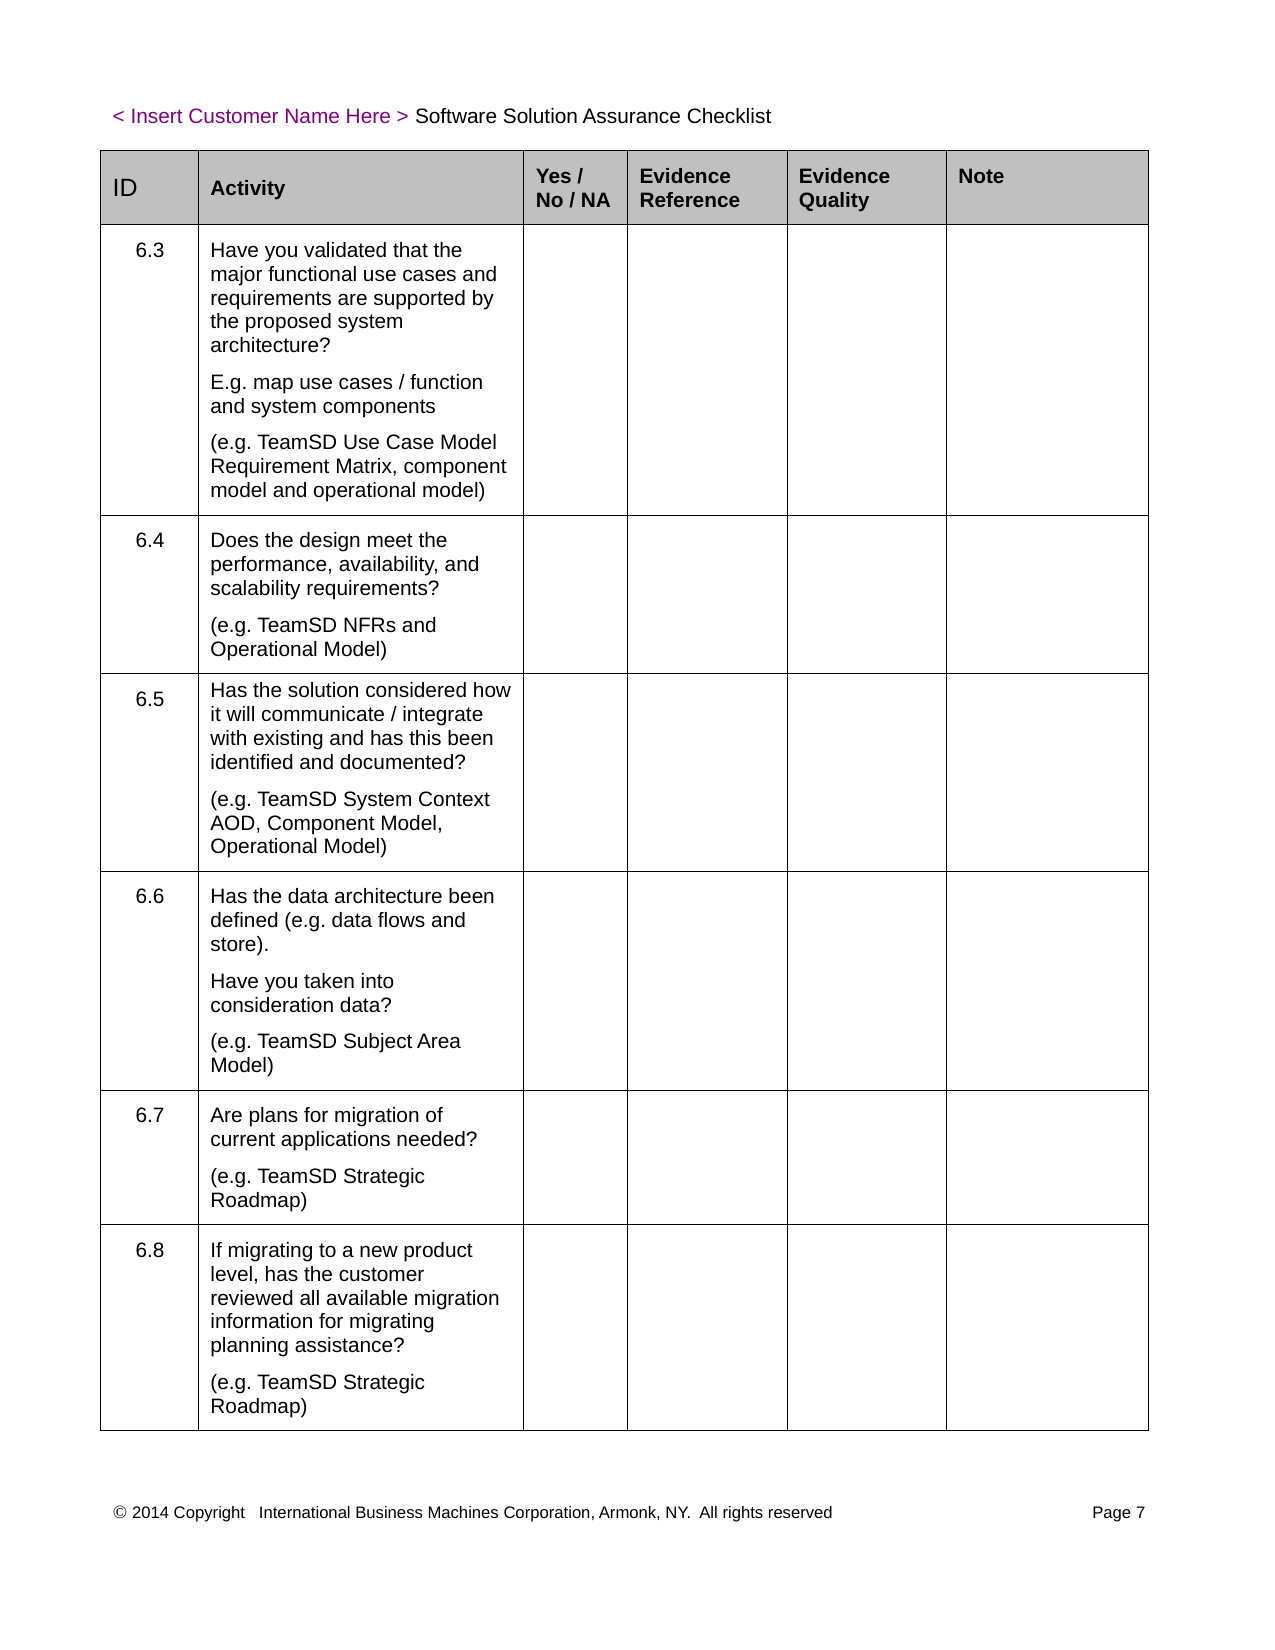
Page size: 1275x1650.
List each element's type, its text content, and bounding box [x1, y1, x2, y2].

table_cell [947, 872, 1148, 1089]
table_cell Have you validated that the major functional use cases and requirements are supported by the proposed system architecture? E.g. map use cases / function and system components (e.g. TeamSD Use Case Model Requirement Matrix, component model and operational model) [199, 225, 523, 514]
table_header ID [101, 151, 198, 224]
table_cell [947, 674, 1148, 871]
table_cell Has the data architecture been defined (e.g. data flows and store). Have you taken into consideration data? (e.g. TeamSD Subject Area Model) [199, 872, 523, 1089]
table_cell 6.3 [101, 225, 198, 514]
table_cell [947, 225, 1148, 514]
table_cell [628, 225, 787, 514]
table_cell [628, 872, 787, 1089]
table_cell Are plans for migration of current applications needed? (e.g. TeamSD Strategic Roadmap) [199, 1091, 523, 1224]
table_cell [628, 516, 787, 673]
table_cell [947, 516, 1148, 673]
table_cell [947, 1091, 1148, 1224]
table_cell [628, 1091, 787, 1224]
table_cell 6.8 [101, 1225, 198, 1430]
table_cell 6.7 [101, 1091, 198, 1224]
table_header Activity [199, 151, 523, 224]
table_cell Does the design meet the performance, availability, and scalability requirements? (e.g. TeamSD NFRs and Operational Model) [199, 516, 523, 673]
table_header Note [947, 151, 1148, 224]
table_cell [788, 1091, 946, 1224]
table_cell [524, 516, 627, 673]
table_cell 6.5 [101, 674, 198, 871]
table_cell [788, 872, 946, 1089]
table_header Evidence Quality [788, 151, 946, 224]
table_cell [788, 674, 946, 871]
table_cell Has the solution considered how it will communicate / integrate with existing and has this been identified and documented? (e.g. TeamSD System Context AOD, Component Model, Operational Model) [199, 674, 523, 871]
table_cell [524, 1225, 627, 1430]
table_cell [628, 1225, 787, 1430]
table_cell [524, 225, 627, 514]
table_cell [788, 225, 946, 514]
table_cell 6.6 [101, 872, 198, 1089]
table_cell [524, 674, 627, 871]
table_cell [788, 1225, 946, 1430]
table_cell [628, 674, 787, 871]
table_cell 6.4 [101, 516, 198, 673]
table_header Evidence Reference [628, 151, 787, 224]
table_cell [947, 1225, 1148, 1430]
table_cell If migrating to a new product level, has the customer reviewed all available migration information for migrating planning assistance? (e.g. TeamSD Strategic Roadmap) [199, 1225, 523, 1430]
table_cell [788, 516, 946, 673]
table_header Yes / No / NA [524, 151, 627, 224]
table_cell [524, 872, 627, 1089]
table_cell [524, 1091, 627, 1224]
